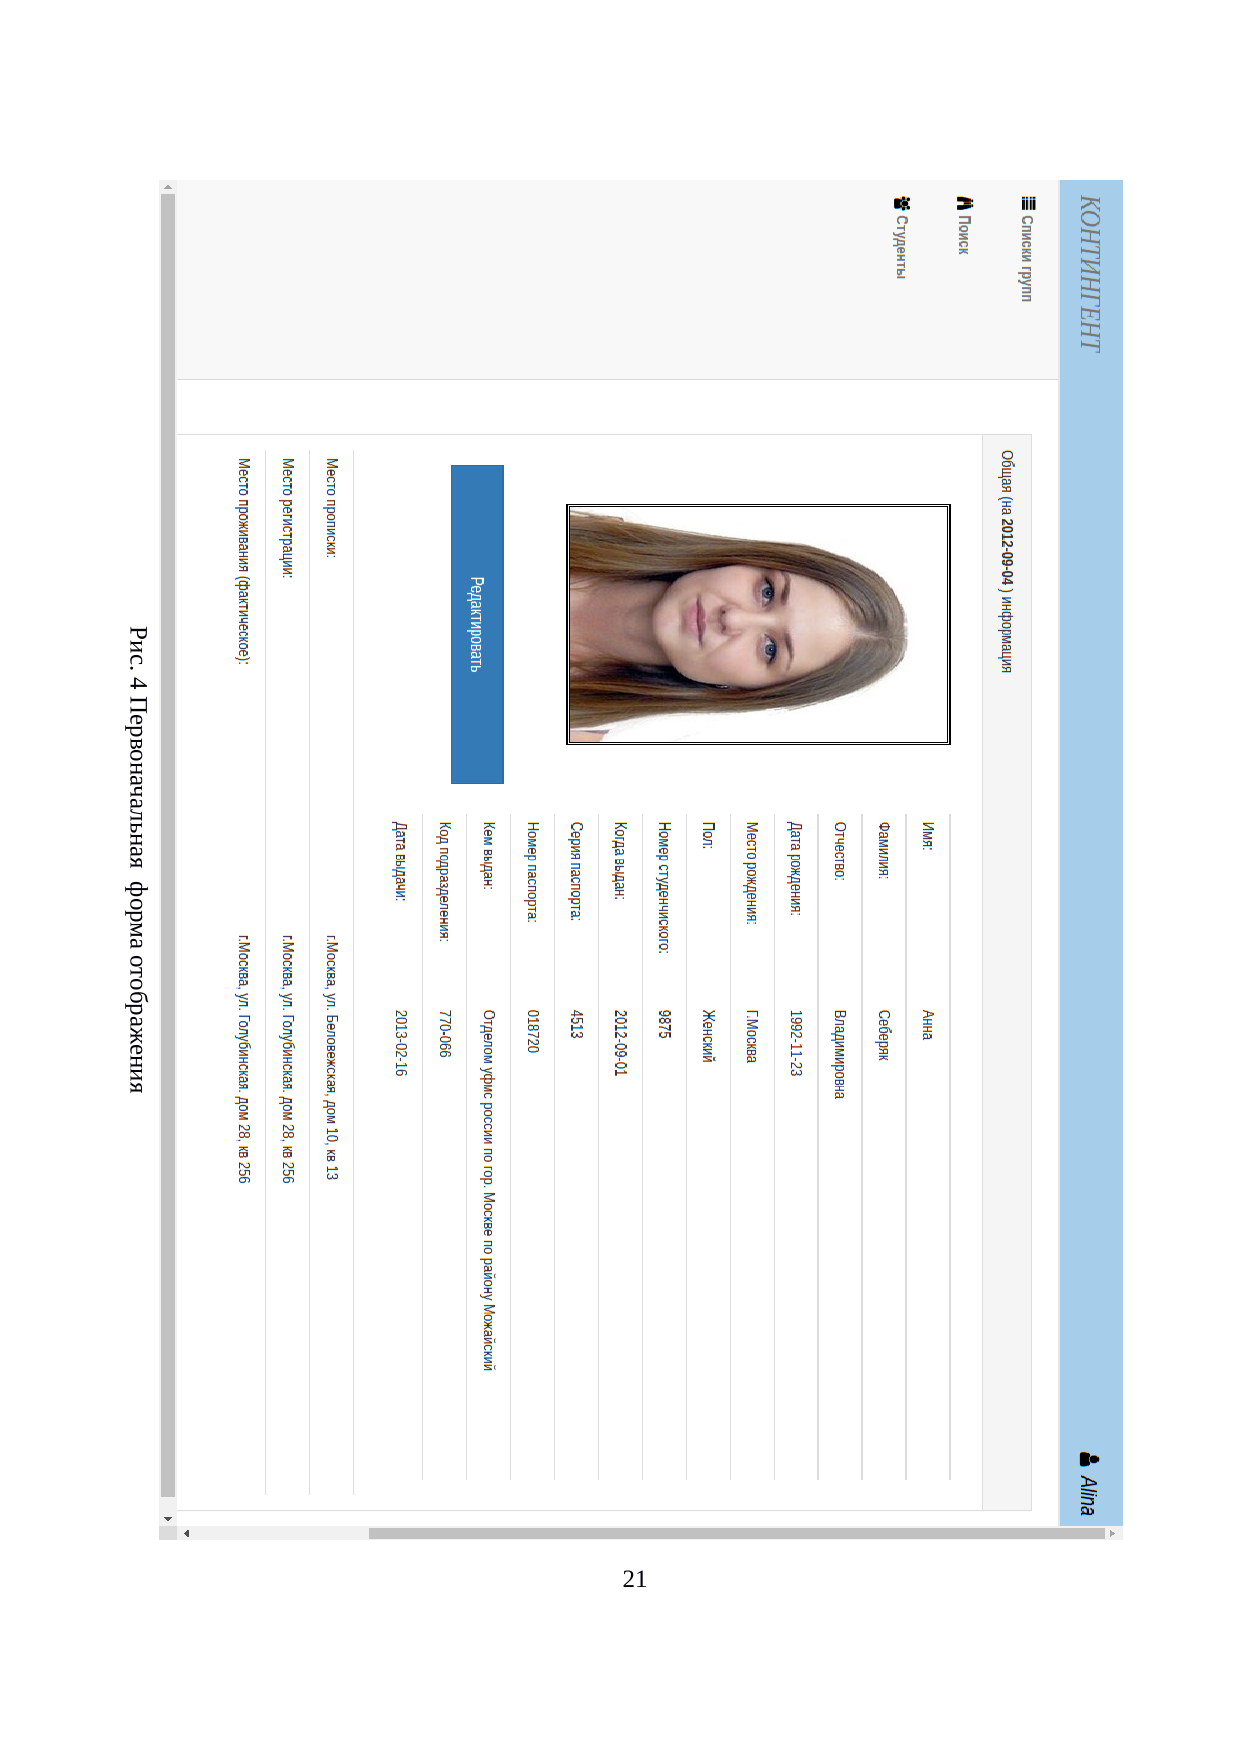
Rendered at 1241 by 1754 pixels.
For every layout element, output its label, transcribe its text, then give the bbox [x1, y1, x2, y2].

table_header [160, 181, 1122, 1539]
table_header Рис. 4 Первоначальная форма отображения [118, 181, 160, 1539]
